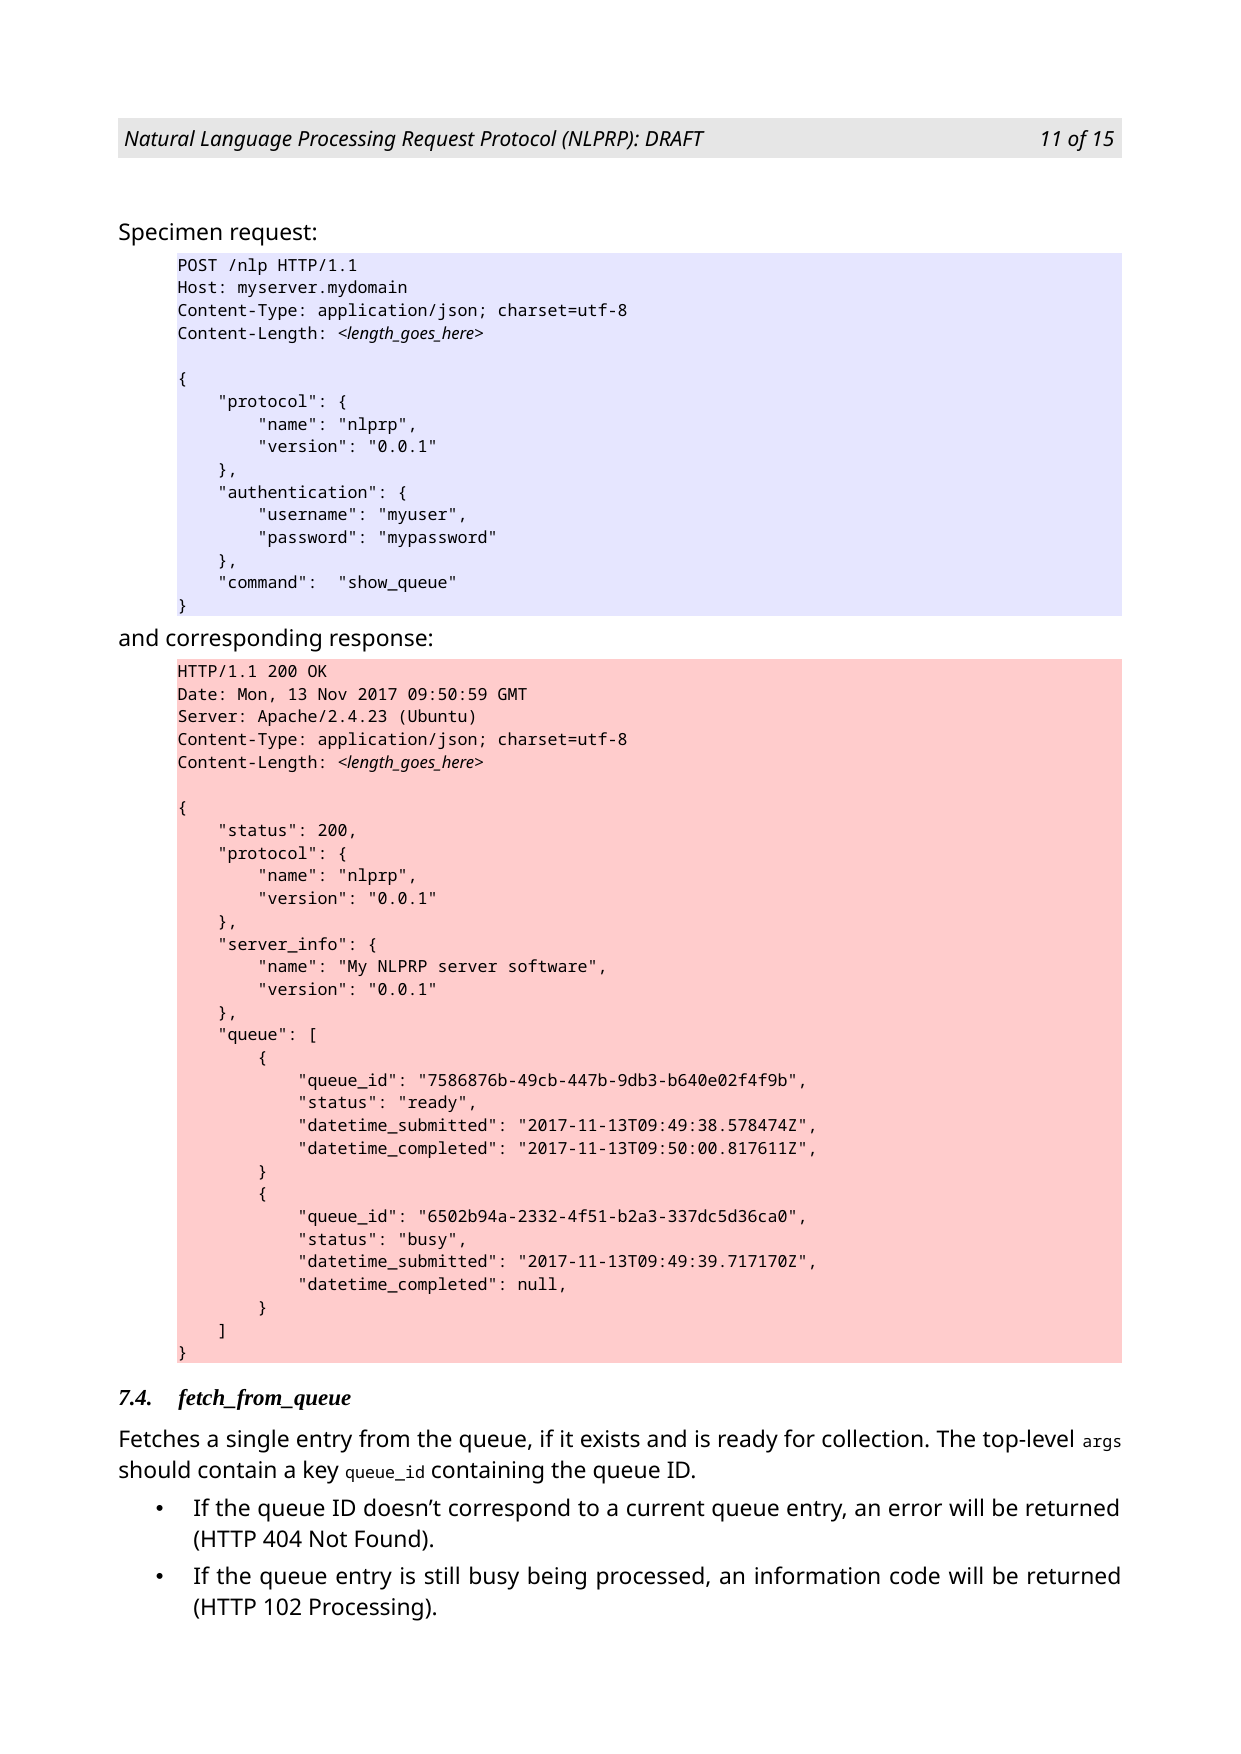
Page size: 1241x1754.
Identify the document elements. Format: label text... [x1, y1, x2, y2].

text POST /nlp HTTP/1.1 [177, 253, 1122, 276]
text "protocol": { [177, 389, 1122, 412]
text Content-Type: application/json; charset=utf-8 [177, 728, 1122, 750]
text } [177, 1159, 1122, 1182]
text Content-Length: <length_goes_here> [177, 321, 1122, 344]
text Date: Mon, 13 Nov 2017 09:50:59 GMT [177, 682, 1122, 705]
text "password": "mypassword" [177, 526, 1122, 548]
text }, [177, 909, 1122, 932]
text { [177, 367, 1122, 389]
text "queue_id": "6502b94a-2332-4f51-b2a3-337dc5d36ca0", [177, 1204, 1122, 1227]
text "version": "0.0.1" [177, 887, 1122, 909]
text } [177, 594, 1122, 616]
text { [177, 1182, 1122, 1204]
text "protocol": { [177, 841, 1122, 864]
text "name": "My NLPRP server software", [177, 955, 1122, 977]
list If the queue entry is still busy being processed, an information code will be returned (HTTP 102 Processing). [156, 1560, 1122, 1623]
text } [177, 1295, 1122, 1318]
text "status": "busy", [177, 1227, 1122, 1250]
text Server: Apache/2.4.23 (Ubuntu) [177, 705, 1122, 728]
text }, [177, 457, 1122, 480]
text "status": "ready", [177, 1091, 1122, 1114]
text "version": "0.0.1" [177, 977, 1122, 1000]
text { [177, 796, 1122, 818]
text "datetime_completed": "2017-11-13T09:50:00.817611Z", [177, 1136, 1122, 1159]
text }, [177, 548, 1122, 571]
text Specimen request: [118, 216, 1122, 247]
subtitle fetch_from_queue [118, 1384, 1122, 1411]
text "name": "nlprp", [177, 864, 1122, 887]
list If the queue ID doesn’t correspond to a current queue entry, an error will be returned (HTTP 404 Not Found). [156, 1492, 1122, 1554]
text { [177, 1046, 1122, 1068]
text "status": 200, [177, 818, 1122, 841]
text Content-Type: application/json; charset=utf-8 [177, 298, 1122, 321]
text Content-Length: <length_goes_here> [177, 750, 1122, 773]
text }, [177, 1000, 1122, 1023]
text Host: myserver.mydomain [177, 276, 1122, 298]
text "datetime_submitted": "2017-11-13T09:49:38.578474Z", [177, 1114, 1122, 1136]
text "queue": [ [177, 1023, 1122, 1046]
text } [177, 1341, 1122, 1363]
text "server_info": { [177, 932, 1122, 955]
text "command": "show_queue" [177, 571, 1122, 594]
text "queue_id": "7586876b-49cb-447b-9db3-b640e02f4f9b", [177, 1068, 1122, 1091]
text ] [177, 1318, 1122, 1341]
text Fetches a single entry from the queue, if it exists and is ready for collection. The top-level args should contain a key queue_id containing the queue ID. [118, 1423, 1122, 1486]
text "datetime_completed": null, [177, 1273, 1122, 1295]
text and corresponding response: [118, 622, 1122, 654]
text "authentication": { [177, 480, 1122, 503]
text "datetime_submitted": "2017-11-13T09:49:39.717170Z", [177, 1250, 1122, 1273]
text "name": "nlprp", [177, 412, 1122, 435]
text "version": "0.0.1" [177, 435, 1122, 457]
text HTTP/1.1 200 OK [177, 659, 1122, 682]
text "username": "myuser", [177, 503, 1122, 526]
